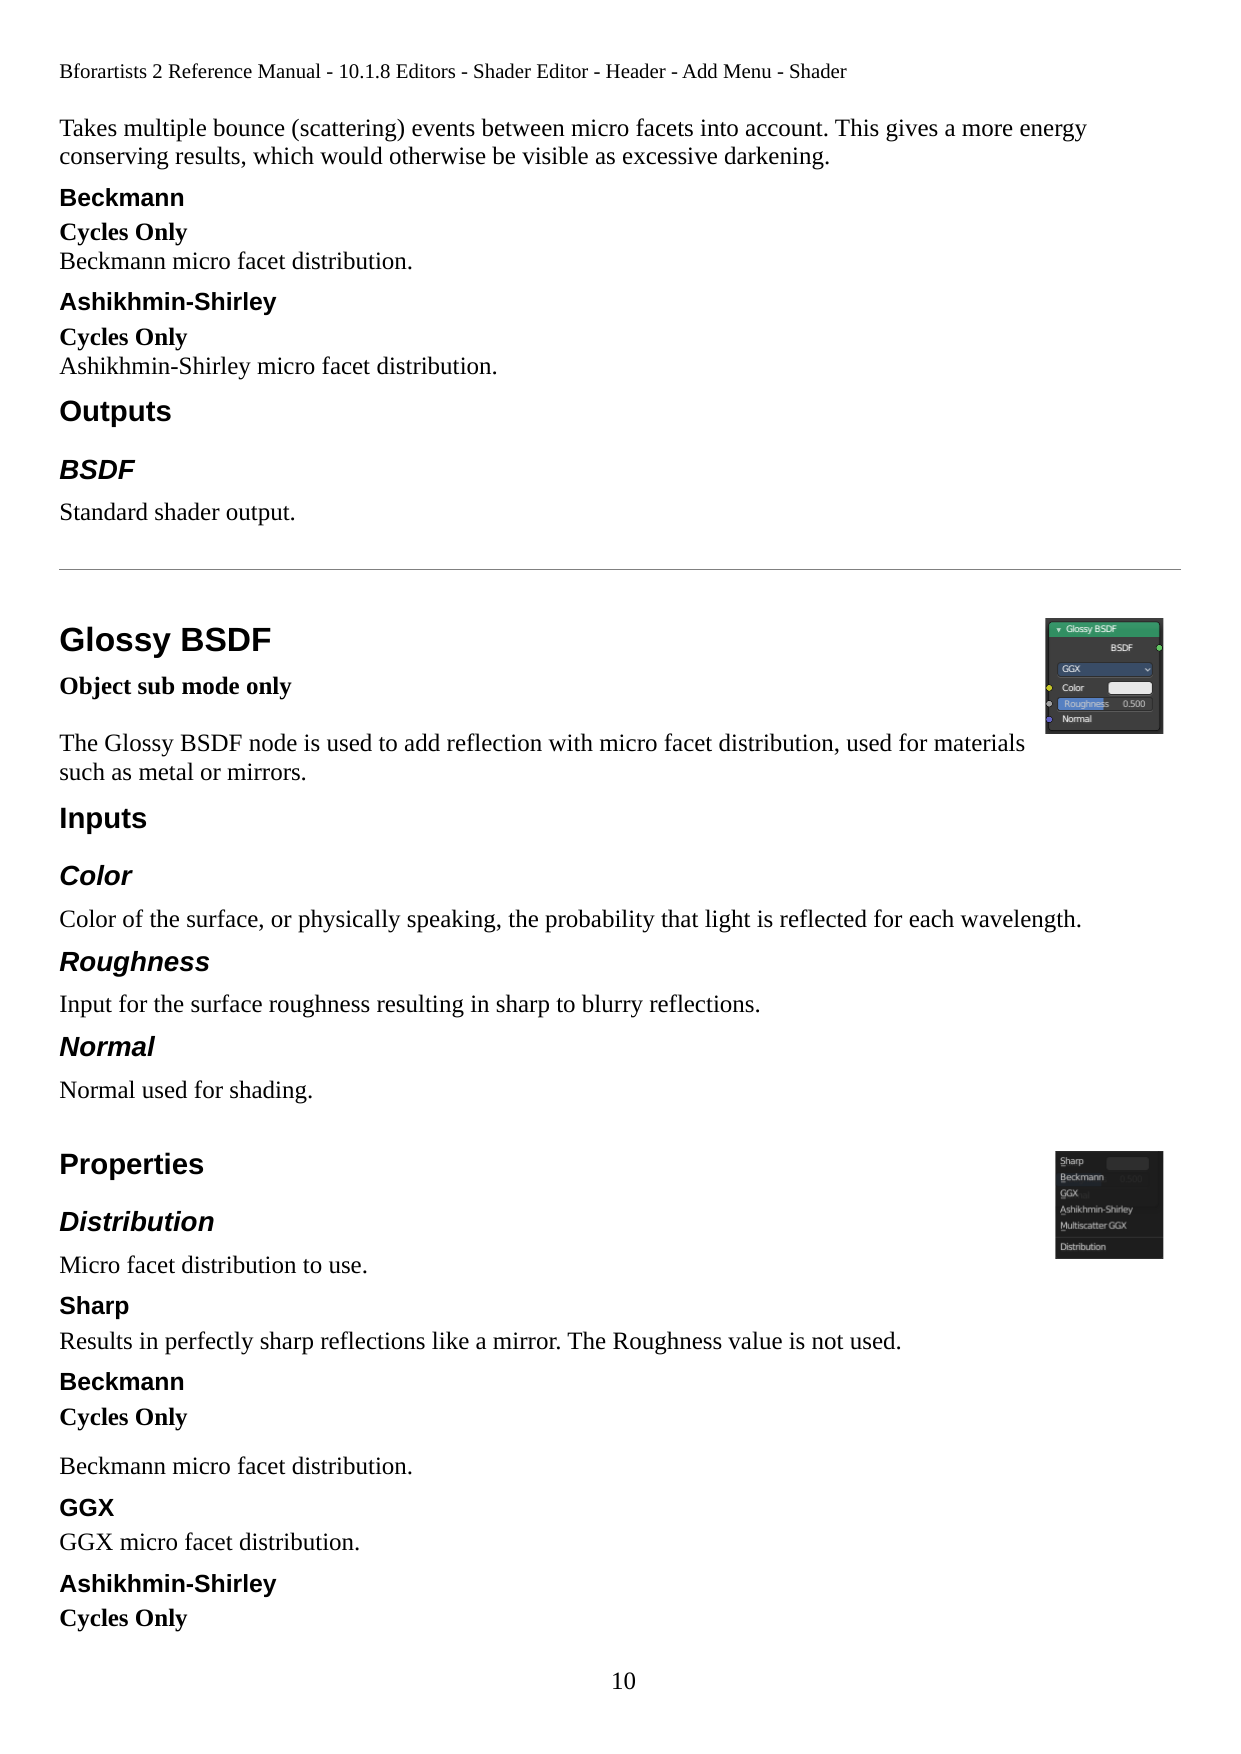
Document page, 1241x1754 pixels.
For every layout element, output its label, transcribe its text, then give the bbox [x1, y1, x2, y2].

text Ashikhmin-Shirley micro facet distribution. [59, 351, 1181, 380]
text Normal used for shading. [59, 1075, 1181, 1104]
text Micro facet distribution to use. [59, 1250, 1181, 1279]
subtitle Beckmann [59, 183, 1181, 211]
text Beckmann micro facet distribution. [59, 1451, 1181, 1480]
subtitle [1164, 1206, 1181, 1238]
text Beckmann micro facet distribution. [59, 246, 1181, 275]
subtitle Glossy BSDF [59, 620, 1045, 658]
text Object sub mode only [59, 671, 1045, 700]
text Cycles Only [59, 322, 1181, 351]
subtitle Ashikhmin-Shirley [59, 287, 1181, 316]
subtitle Ashikhmin-Shirley [59, 1569, 1181, 1597]
text Cycles Only [59, 217, 1181, 246]
subtitle BSDF [59, 453, 1181, 485]
text GGX micro facet distribution. [59, 1527, 1181, 1556]
text Cycles Only [59, 1603, 1181, 1632]
subtitle Normal [59, 1031, 1181, 1062]
subtitle Outputs [59, 394, 1181, 428]
text [1164, 671, 1181, 700]
subtitle Properties [59, 1147, 1181, 1181]
subtitle Beckmann [59, 1367, 1181, 1396]
text Takes multiple bounce (scattering) events between micro facets into account. This gives a more energy conserving results, which would otherwise be visible as excessive darkening. [59, 113, 1181, 170]
picture [1045, 618, 1164, 734]
text Standard shader output. [59, 497, 1181, 526]
subtitle Distribution [59, 1206, 1055, 1238]
text Input for the surface roughness resulting in sharp to blurry reflections. [59, 989, 1181, 1018]
text Cycles Only [59, 1402, 1181, 1431]
text The Glossy BSDF node is used to add reflection with micro facet distribution, used for materials such as metal or mirrors. [59, 728, 1181, 786]
text Color of the surface, or physically speaking, the probability that light is reflected for each wavelength. [59, 904, 1181, 932]
text Results in perfectly sharp reflections like a mirror. The Roughness value is not used. [59, 1326, 1181, 1355]
picture [1055, 1151, 1164, 1259]
subtitle Roughness [59, 945, 1181, 977]
subtitle [1164, 620, 1181, 658]
subtitle GGX [59, 1493, 1181, 1521]
subtitle Color [59, 859, 1181, 891]
subtitle Inputs [59, 801, 1181, 834]
subtitle Sharp [59, 1291, 1181, 1320]
